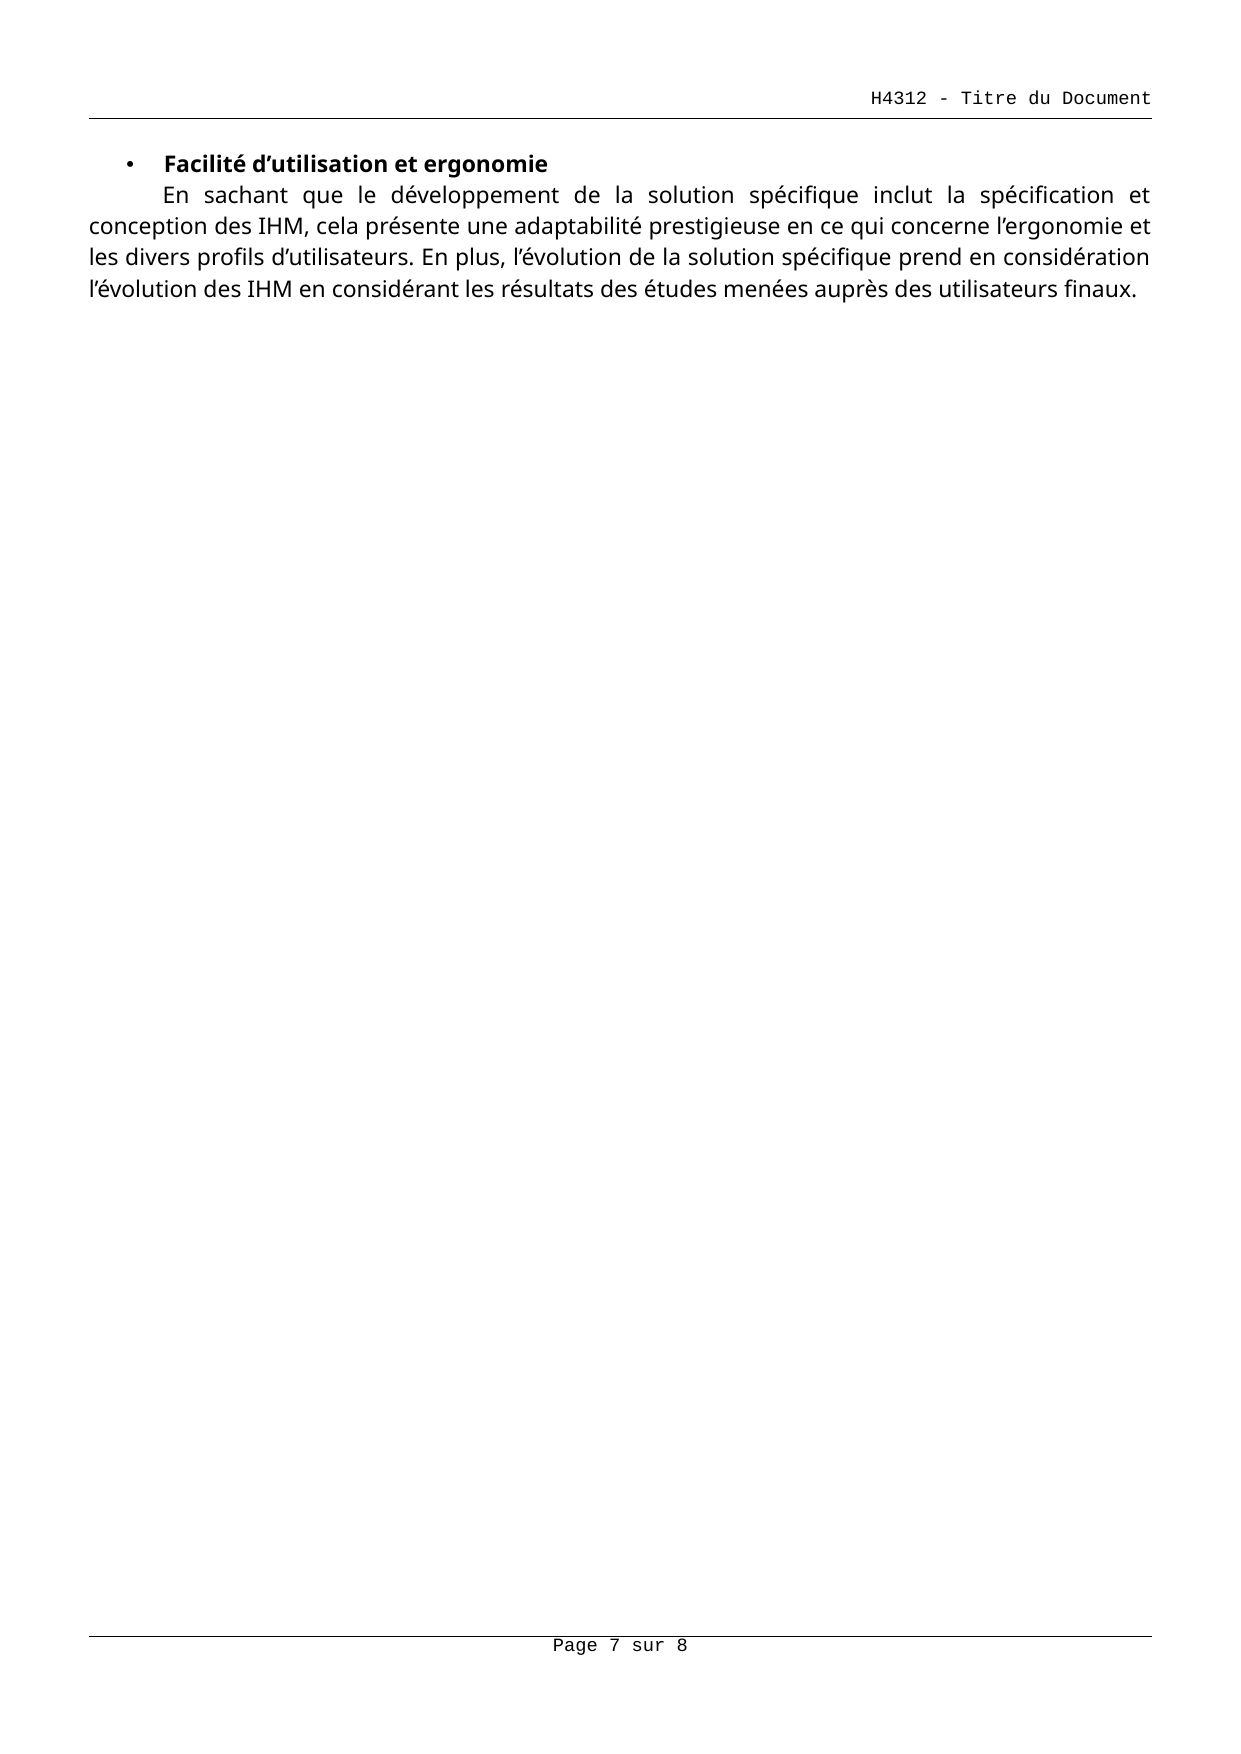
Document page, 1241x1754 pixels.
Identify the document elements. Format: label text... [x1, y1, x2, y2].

list Facilité d’utilisation et ergonomie [126, 147, 1152, 179]
text En sachant que le développement de la solution spécifique inclut la spécification et conception des IHM, cela présente une adaptabilité prestigieuse en ce qui concerne l’ergonomie et les divers profils d’utilisateurs. En plus, l’évolution de la solution spécifique prend en considération l’évolution des IHM en considérant les résultats des études menées auprès des utilisateurs finaux. [88, 179, 1152, 304]
